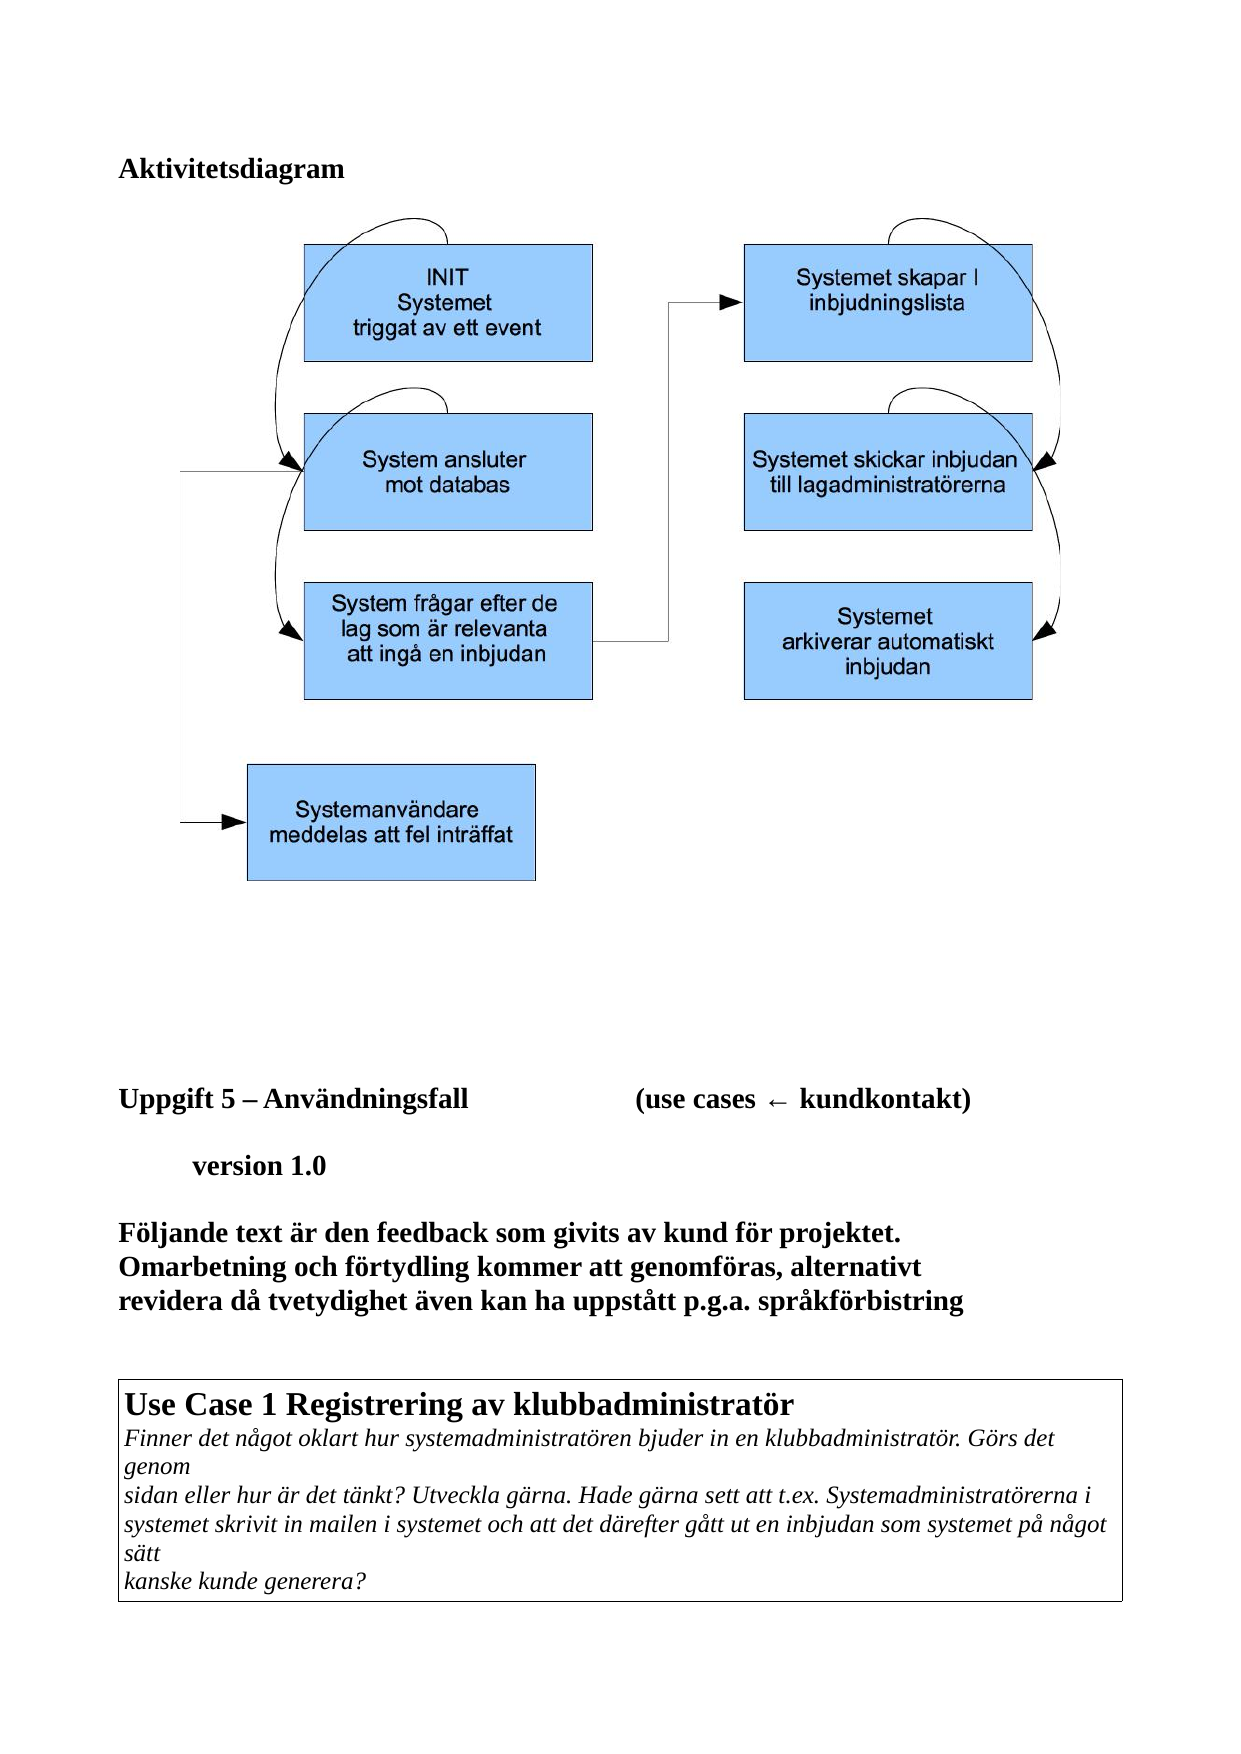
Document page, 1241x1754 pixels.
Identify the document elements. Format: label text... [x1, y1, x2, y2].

text Uppgift 5 – Användningsfall (use cases ← kundkontakt) [118, 1081, 1122, 1115]
text Omarbetning och förtydling kommer att genomföras, alternativt [118, 1249, 1122, 1283]
text Aktivitetsdiagram [118, 152, 1122, 185]
text Följande text är den feedback som givits av kund för projektet. [118, 1216, 1122, 1249]
text revidera då tvetydighet även kan ha uppstått p.g.a. språkförbistring [118, 1283, 1122, 1316]
table_header Use Case 1 Registrering av klubbadministratör Finner det något oklart hur systemadministratören bjuder in en klubbadministratör. Görs det genom sidan eller hur är det tänkt? Utveckla gärna. Hade gärna sett att t.ex. Systemadministratörerna i systemet skrivit in mailen i systemet och att det därefter gått ut en inbjudan som systemet på något sätt kanske kunde generera? [119, 1380, 1122, 1601]
text version 1.0 [118, 1148, 1122, 1182]
picture [180, 218, 1061, 881]
